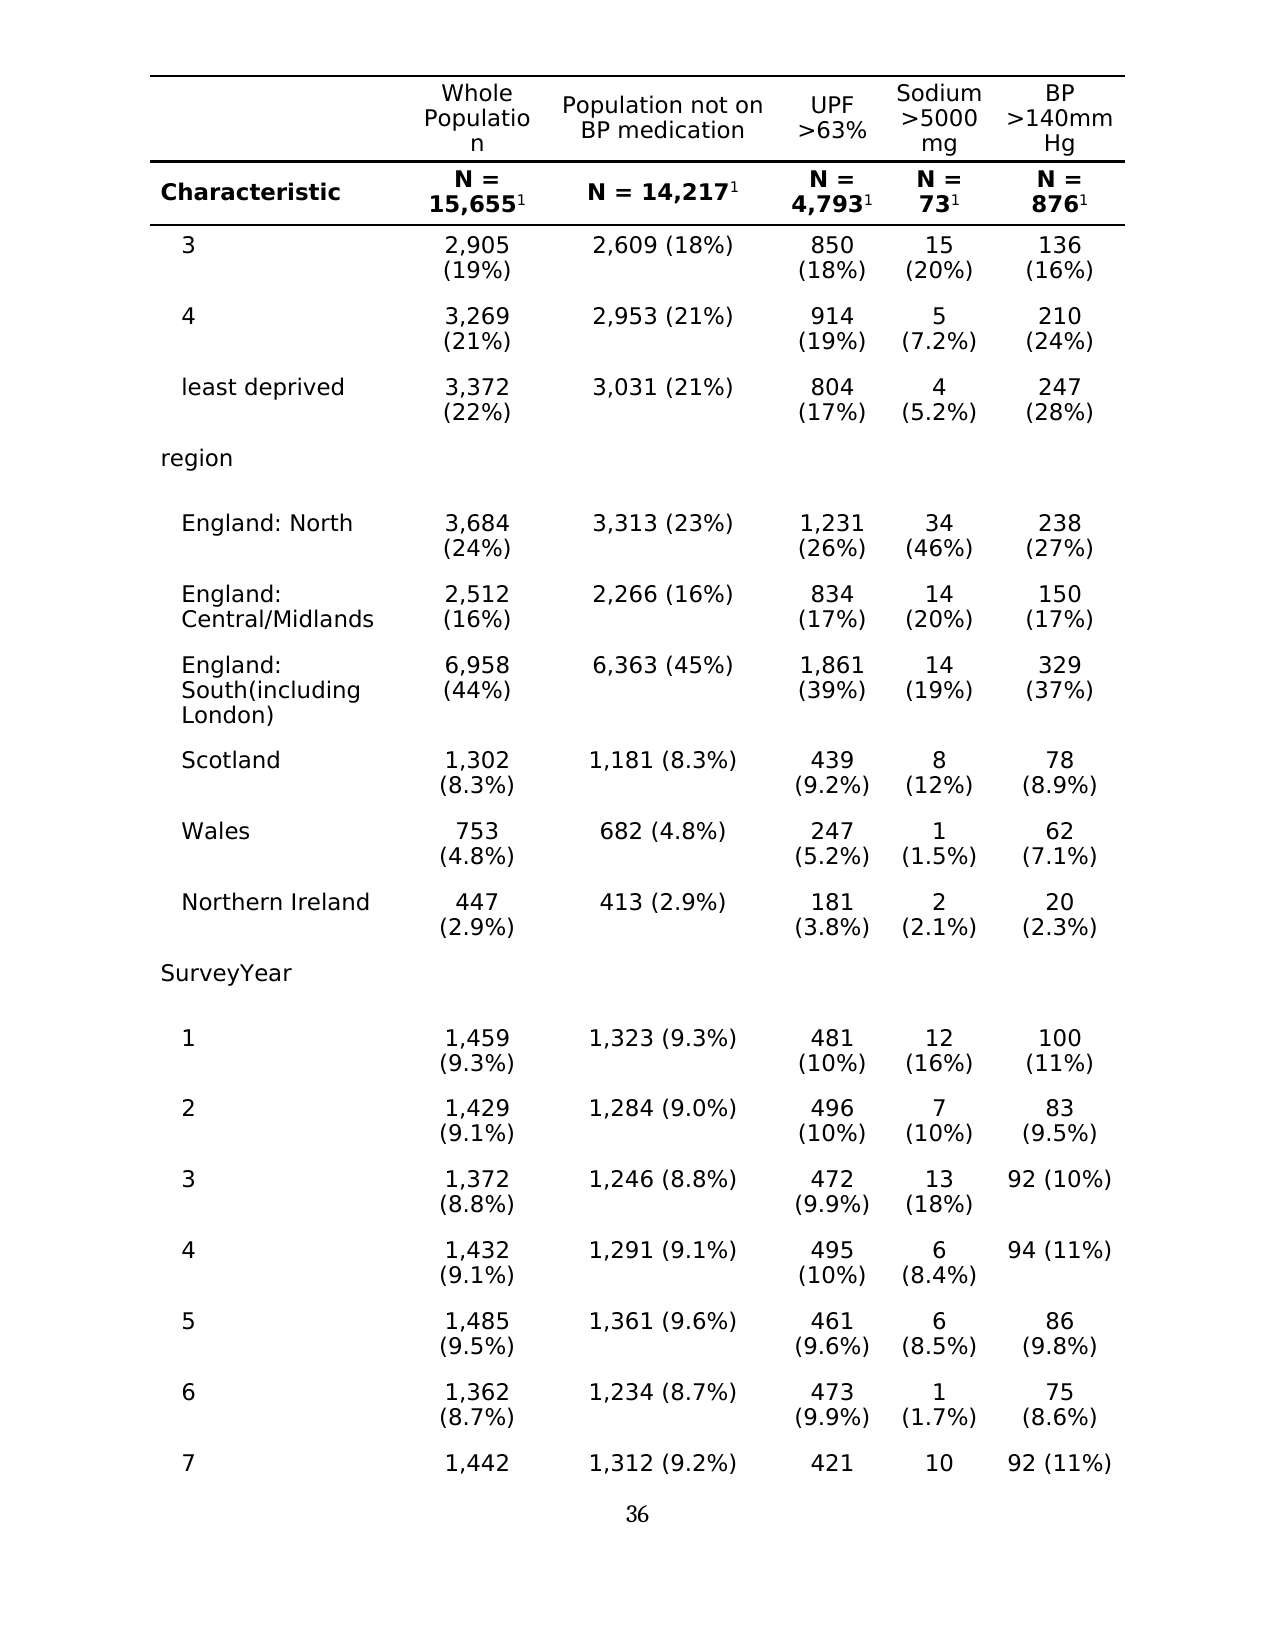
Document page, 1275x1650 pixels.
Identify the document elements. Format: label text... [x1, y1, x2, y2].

table_cell 1,291 (9.1%) [545, 1228, 780, 1299]
table_cell 753 (4.8%) [409, 809, 545, 880]
table_cell 481 (10%) [780, 1016, 884, 1086]
table_cell 1,429 (9.1%) [409, 1086, 545, 1157]
table_cell region [150, 436, 409, 501]
table_cell 2,266 (16%) [545, 572, 780, 643]
table_cell 3,313 (23%) [545, 501, 780, 572]
table_cell 834 (17%) [780, 572, 884, 643]
table_cell 1,432 (9.1%) [409, 1228, 545, 1299]
table_cell Northern Ireland [150, 880, 409, 951]
table_cell 329 (37%) [994, 643, 1125, 738]
table_cell 413 (2.9%) [545, 880, 780, 951]
table_cell 15 (20%) [884, 226, 994, 294]
table_cell 7 [150, 1441, 409, 1500]
table_cell England: Central/Midlands [150, 572, 409, 643]
table_cell 5 [150, 1299, 409, 1370]
table_cell 461 (9.6%) [780, 1299, 884, 1370]
table_cell 2,609 (18%) [545, 226, 780, 294]
table_cell 1,362 (8.7%) [409, 1370, 545, 1441]
table_cell 1,246 (8.8%) [545, 1157, 780, 1228]
table_cell 92 (11%) [994, 1441, 1125, 1500]
table_cell 1,372 (8.8%) [409, 1157, 545, 1228]
table_cell 1 (1.5%) [884, 809, 994, 880]
table_cell 181 (3.8%) [780, 880, 884, 951]
table_cell 5 (7.2%) [884, 294, 994, 365]
table_cell 86 (9.8%) [994, 1299, 1125, 1370]
table_cell 247 (28%) [994, 365, 1125, 436]
table_cell 6 (8.4%) [884, 1228, 994, 1299]
table_header UPF >63% [780, 77, 884, 160]
table_cell 1,181 (8.3%) [545, 739, 780, 809]
table_cell 62 (7.1%) [994, 809, 1125, 880]
table_cell N = 8761 [994, 163, 1125, 223]
table_cell 3,031 (21%) [545, 365, 780, 436]
table_cell Wales [150, 809, 409, 880]
table_cell 2 [150, 1086, 409, 1157]
table_cell [545, 436, 780, 501]
table_cell [994, 951, 1125, 1016]
table_cell SurveyYear [150, 951, 409, 1016]
table_header BP >140mmHg [994, 77, 1125, 160]
table_cell 94 (11%) [994, 1228, 1125, 1299]
table_cell 75 (8.6%) [994, 1370, 1125, 1441]
table_cell 473 (9.9%) [780, 1370, 884, 1441]
table_cell 3,372 (22%) [409, 365, 545, 436]
table_header [150, 77, 409, 160]
table_cell 247 (5.2%) [780, 809, 884, 880]
table_cell 210 (24%) [994, 294, 1125, 365]
table_cell 3 [150, 1157, 409, 1228]
table_cell [884, 436, 994, 501]
table_cell 1,485 (9.5%) [409, 1299, 545, 1370]
table_cell 78 (8.9%) [994, 739, 1125, 809]
table_cell 850 (18%) [780, 226, 884, 294]
table_cell 6 (8.5%) [884, 1299, 994, 1370]
table_cell 136 (16%) [994, 226, 1125, 294]
table_cell [545, 951, 780, 1016]
table_cell 100 (11%) [994, 1016, 1125, 1086]
table_cell 6 [150, 1370, 409, 1441]
table_cell 14 (19%) [884, 643, 994, 738]
table_cell Scotland [150, 739, 409, 809]
table_cell [884, 951, 994, 1016]
table_cell [409, 436, 545, 501]
table_cell England: South(including London) [150, 643, 409, 738]
table_header Whole Population [409, 77, 545, 160]
table_cell N = 4,7931 [780, 163, 884, 223]
table_cell 13 (18%) [884, 1157, 994, 1228]
table_cell 6,958 (44%) [409, 643, 545, 738]
table_cell 3 [150, 226, 409, 294]
table_cell 1,302 (8.3%) [409, 739, 545, 809]
table_cell England: North [150, 501, 409, 572]
table_cell 10 [884, 1441, 994, 1500]
table_cell 2,905 (19%) [409, 226, 545, 294]
table_header Sodium >5000mg [884, 77, 994, 160]
table_cell 4 (5.2%) [884, 365, 994, 436]
table_cell 8 (12%) [884, 739, 994, 809]
table_cell [780, 436, 884, 501]
table_cell 1 [150, 1016, 409, 1086]
table_cell 496 (10%) [780, 1086, 884, 1157]
table_cell 495 (10%) [780, 1228, 884, 1299]
table_cell [994, 436, 1125, 501]
table_cell 1,284 (9.0%) [545, 1086, 780, 1157]
table_cell 83 (9.5%) [994, 1086, 1125, 1157]
table_cell 12 (16%) [884, 1016, 994, 1086]
table_header Population not on BP medication [545, 77, 780, 160]
table_cell 238 (27%) [994, 501, 1125, 572]
table_cell N = 14,2171 [545, 163, 780, 223]
table_cell 1,861 (39%) [780, 643, 884, 738]
table_cell 914 (19%) [780, 294, 884, 365]
table_cell 421 [780, 1441, 884, 1500]
table_cell [780, 951, 884, 1016]
table_cell 1,323 (9.3%) [545, 1016, 780, 1086]
table_cell 150 (17%) [994, 572, 1125, 643]
table_cell 472 (9.9%) [780, 1157, 884, 1228]
table_cell 3,684 (24%) [409, 501, 545, 572]
table_cell 1,361 (9.6%) [545, 1299, 780, 1370]
table_cell 1,459 (9.3%) [409, 1016, 545, 1086]
table_cell Characteristic [150, 163, 409, 223]
table_cell 4 [150, 1228, 409, 1299]
table_cell 7 (10%) [884, 1086, 994, 1157]
table_cell 447 (2.9%) [409, 880, 545, 951]
table_cell 1,442 [409, 1441, 545, 1500]
table_cell 20 (2.3%) [994, 880, 1125, 951]
table_cell 34 (46%) [884, 501, 994, 572]
table_cell 682 (4.8%) [545, 809, 780, 880]
table_cell 1,312 (9.2%) [545, 1441, 780, 1500]
table_cell 439 (9.2%) [780, 739, 884, 809]
table_cell 1,231 (26%) [780, 501, 884, 572]
table_cell 804 (17%) [780, 365, 884, 436]
table_cell 1,234 (8.7%) [545, 1370, 780, 1441]
table_cell 4 [150, 294, 409, 365]
table_cell 2,953 (21%) [545, 294, 780, 365]
table_cell 92 (10%) [994, 1157, 1125, 1228]
table_cell 3,269 (21%) [409, 294, 545, 365]
table_cell 6,363 (45%) [545, 643, 780, 738]
table_cell 2 (2.1%) [884, 880, 994, 951]
table_cell N = 15,6551 [409, 163, 545, 223]
table_cell 1 (1.7%) [884, 1370, 994, 1441]
table_cell N = 731 [884, 163, 994, 223]
table_cell 14 (20%) [884, 572, 994, 643]
table_cell [409, 951, 545, 1016]
table_cell least deprived [150, 365, 409, 436]
table_cell 2,512 (16%) [409, 572, 545, 643]
